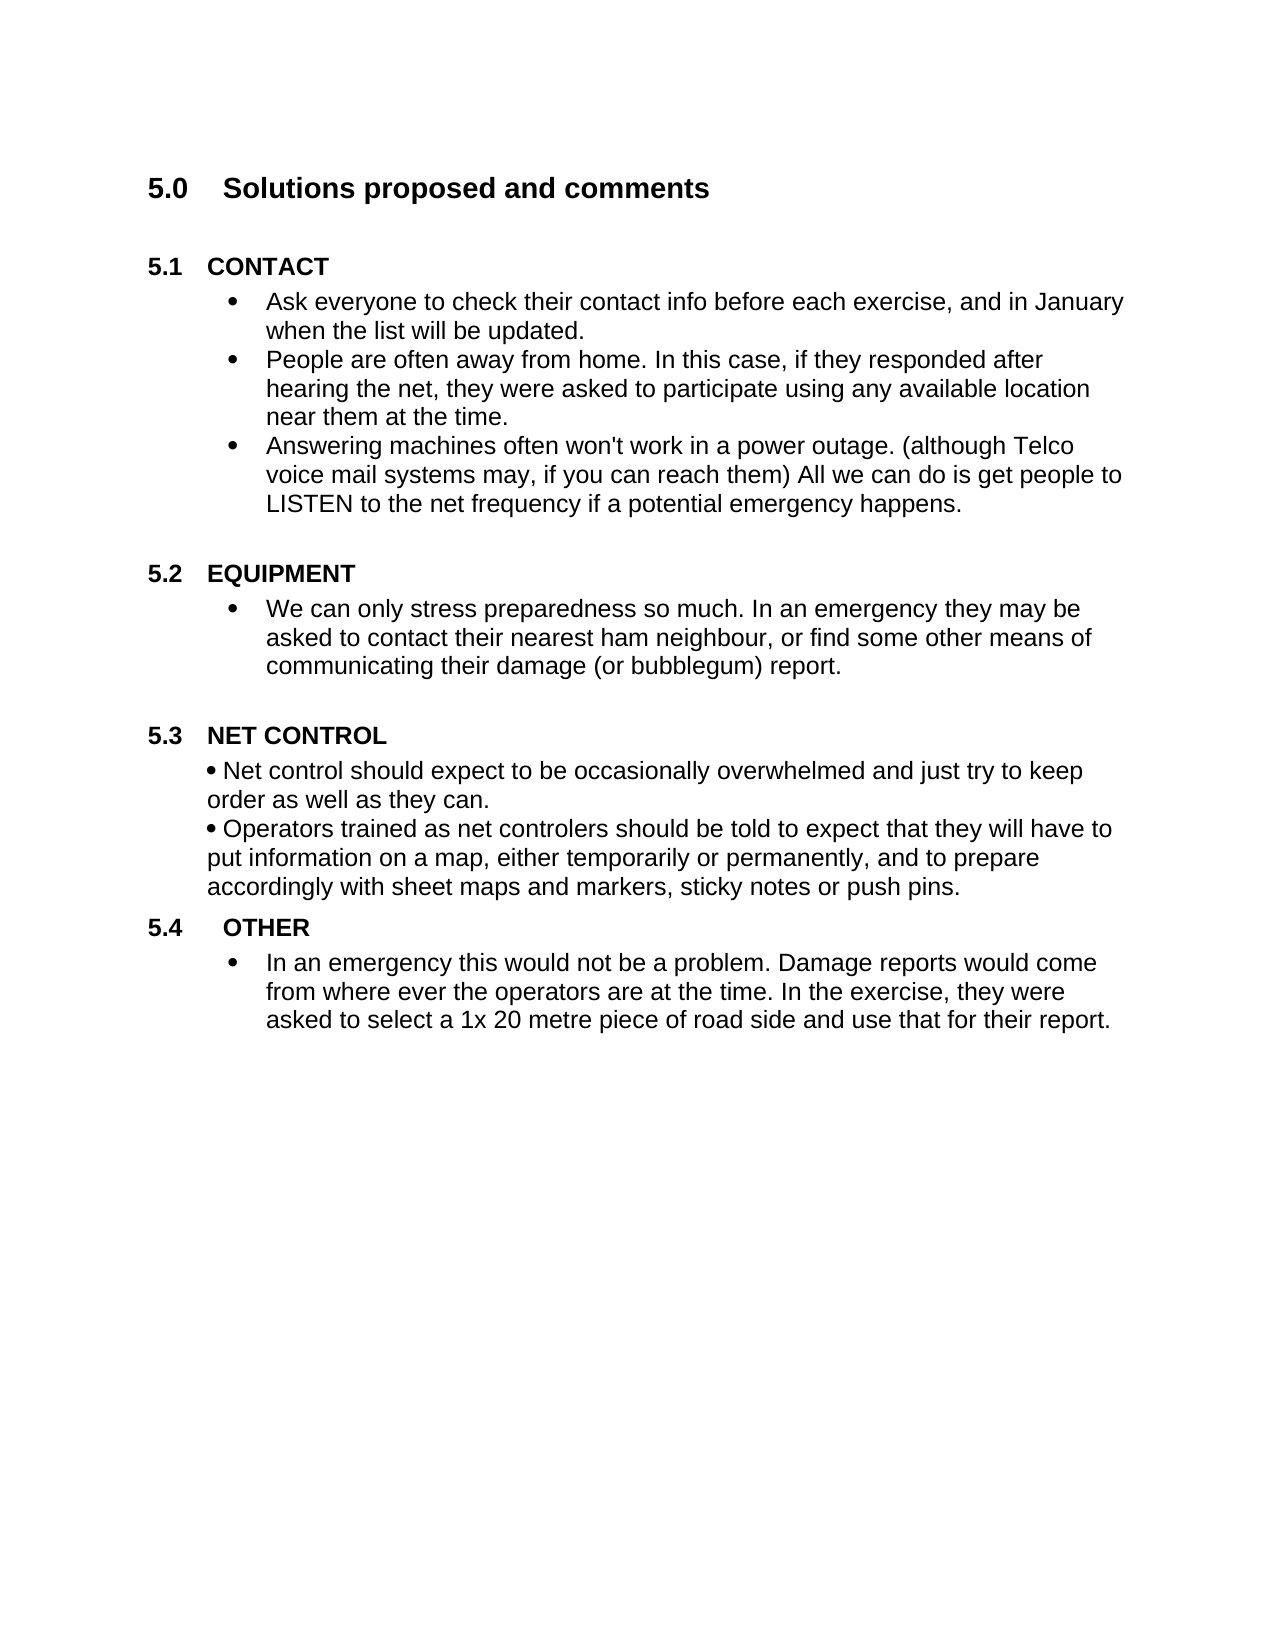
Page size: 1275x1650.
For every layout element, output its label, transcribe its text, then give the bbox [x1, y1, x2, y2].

list Net control should expect to be occasionally overwhelmed and just try to keep order as well as they can. [207, 756, 1127, 814]
list Answering machines often won't work in a power outage. (although Telco voice mail systems may, if you can reach them) All we can do is get people to LISTEN to the net frequency if a potential emergency happens. [228, 431, 1127, 517]
subtitle Net Control [148, 721, 1127, 750]
list Operators trained as net controlers should be told to expect that they will have to put information on a map, either temporarily or permanently, and to prepare accordingly with sheet maps and markers, sticky notes or push pins. [207, 814, 1127, 900]
list In an emergency this would not be a problem. Damage reports would come from where ever the operators are at the time. In the exercise, they were asked to select a 1x 20 metre piece of road side and use that for their report. [228, 948, 1127, 1034]
list People are often away from home. In this case, if they responded after hearing the net, they were asked to participate using any available location near them at the time. [228, 345, 1127, 431]
subtitle Solutions proposed and comments [148, 171, 1127, 205]
subtitle Equipment [148, 559, 1127, 587]
subtitle CONTACT [148, 252, 1127, 281]
list We can only stress preparedness so much. In an emergency they may be asked to contact their nearest ham neighbour, or find some other means of communicating their damage (or bubblegum) report. [228, 594, 1127, 680]
subtitle other [148, 913, 1127, 942]
list Ask everyone to check their contact info before each exercise, and in January when the list will be updated. [228, 287, 1127, 345]
